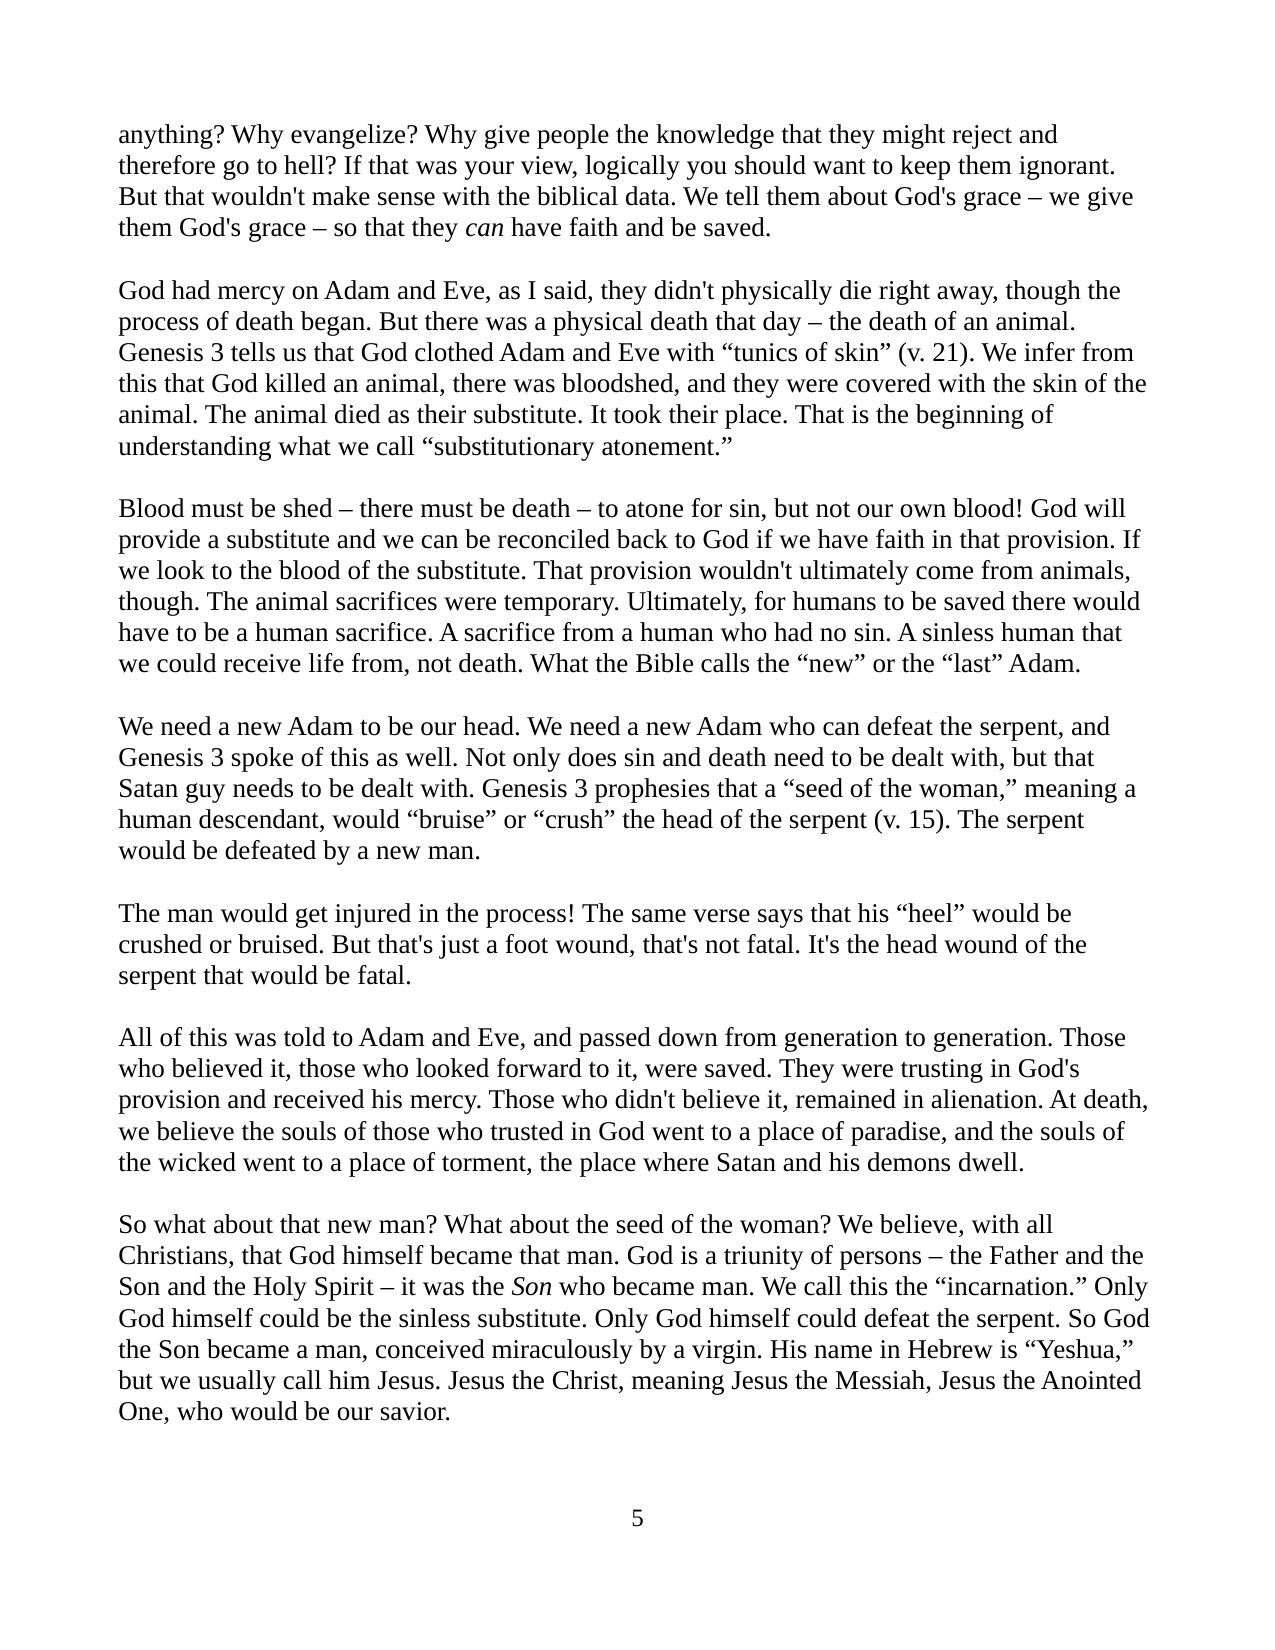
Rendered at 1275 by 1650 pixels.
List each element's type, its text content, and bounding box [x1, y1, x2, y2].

text Blood must be shed – there must be death – to atone for sin, but not our own blood! God will provide a substitute and we can be reconciled back to God if we have faith in that provision. If we look to the blood of the substitute. That provision wouldn't ultimately come from animals, though. The animal sacrifices were temporary. Ultimately, for humans to be saved there would have to be a human sacrifice. A sacrifice from a human who had no sin. A sinless human that we could receive life from, not death. What the Bible calls the “new” or the “last” Adam. [118, 492, 1157, 679]
text The man would get injured in the process! The same verse says that his “heel” would be crushed or bruised. But that's just a foot wound, that's not fatal. It's the head wound of the serpent that would be fatal. [118, 897, 1157, 990]
text God had mercy on Adam and Eve, as I said, they didn't physically die right away, though the process of death began. But there was a physical death that day – the death of an animal. Genesis 3 tells us that God clothed Adam and Eve with “tunics of skin” (v. 21). We infer from this that God killed an animal, there was bloodshed, and they were covered with the skin of the animal. The animal died as their substitute. It took their place. That is the beginning of understanding what we call “substitutionary atonement.” [118, 274, 1157, 461]
text We need a new Adam to be our head. We need a new Adam who can defeat the serpent, and Genesis 3 spoke of this as well. Not only does sin and death need to be dealt with, but that Satan guy needs to be dealt with. Genesis 3 prophesies that a “seed of the woman,” meaning a human descendant, would “bruise” or “crush” the head of the serpent (v. 15). The serpent would be defeated by a new man. [118, 710, 1157, 866]
text All of this was told to Adam and Eve, and passed down from generation to generation. Those who believed it, those who looked forward to it, were saved. They were trusting in God's provision and received his mercy. Those who didn't believe it, remained in alienation. At death, we believe the souls of those who trusted in God went to a place of paradise, and the souls of the wicked went to a place of torment, the place where Satan and his demons dwell. [118, 1021, 1157, 1177]
text anything? Why evangelize? Why give people the knowledge that they might reject and therefore go to hell? If that was your view, logically you should want to keep them ignorant. But that wouldn't make sense with the biblical data. We tell them about God's grace – we give them God's grace – so that they can have faith and be saved. [118, 118, 1157, 243]
text So what about that new man? What about the seed of the woman? We believe, with all Christians, that God himself became that man. God is a triunity of persons – the Father and the Son and the Holy Spirit – it was the Son who became man. We call this the “incarnation.” Only God himself could be the sinless substitute. Only God himself could defeat the serpent. So God the Son became a man, conceived miraculously by a virgin. His name in Hebrew is “Yeshua,” but we usually call him Jesus. Jesus the Christ, meaning Jesus the Messiah, Jesus the Anointed One, who would be our savior. [118, 1208, 1157, 1426]
